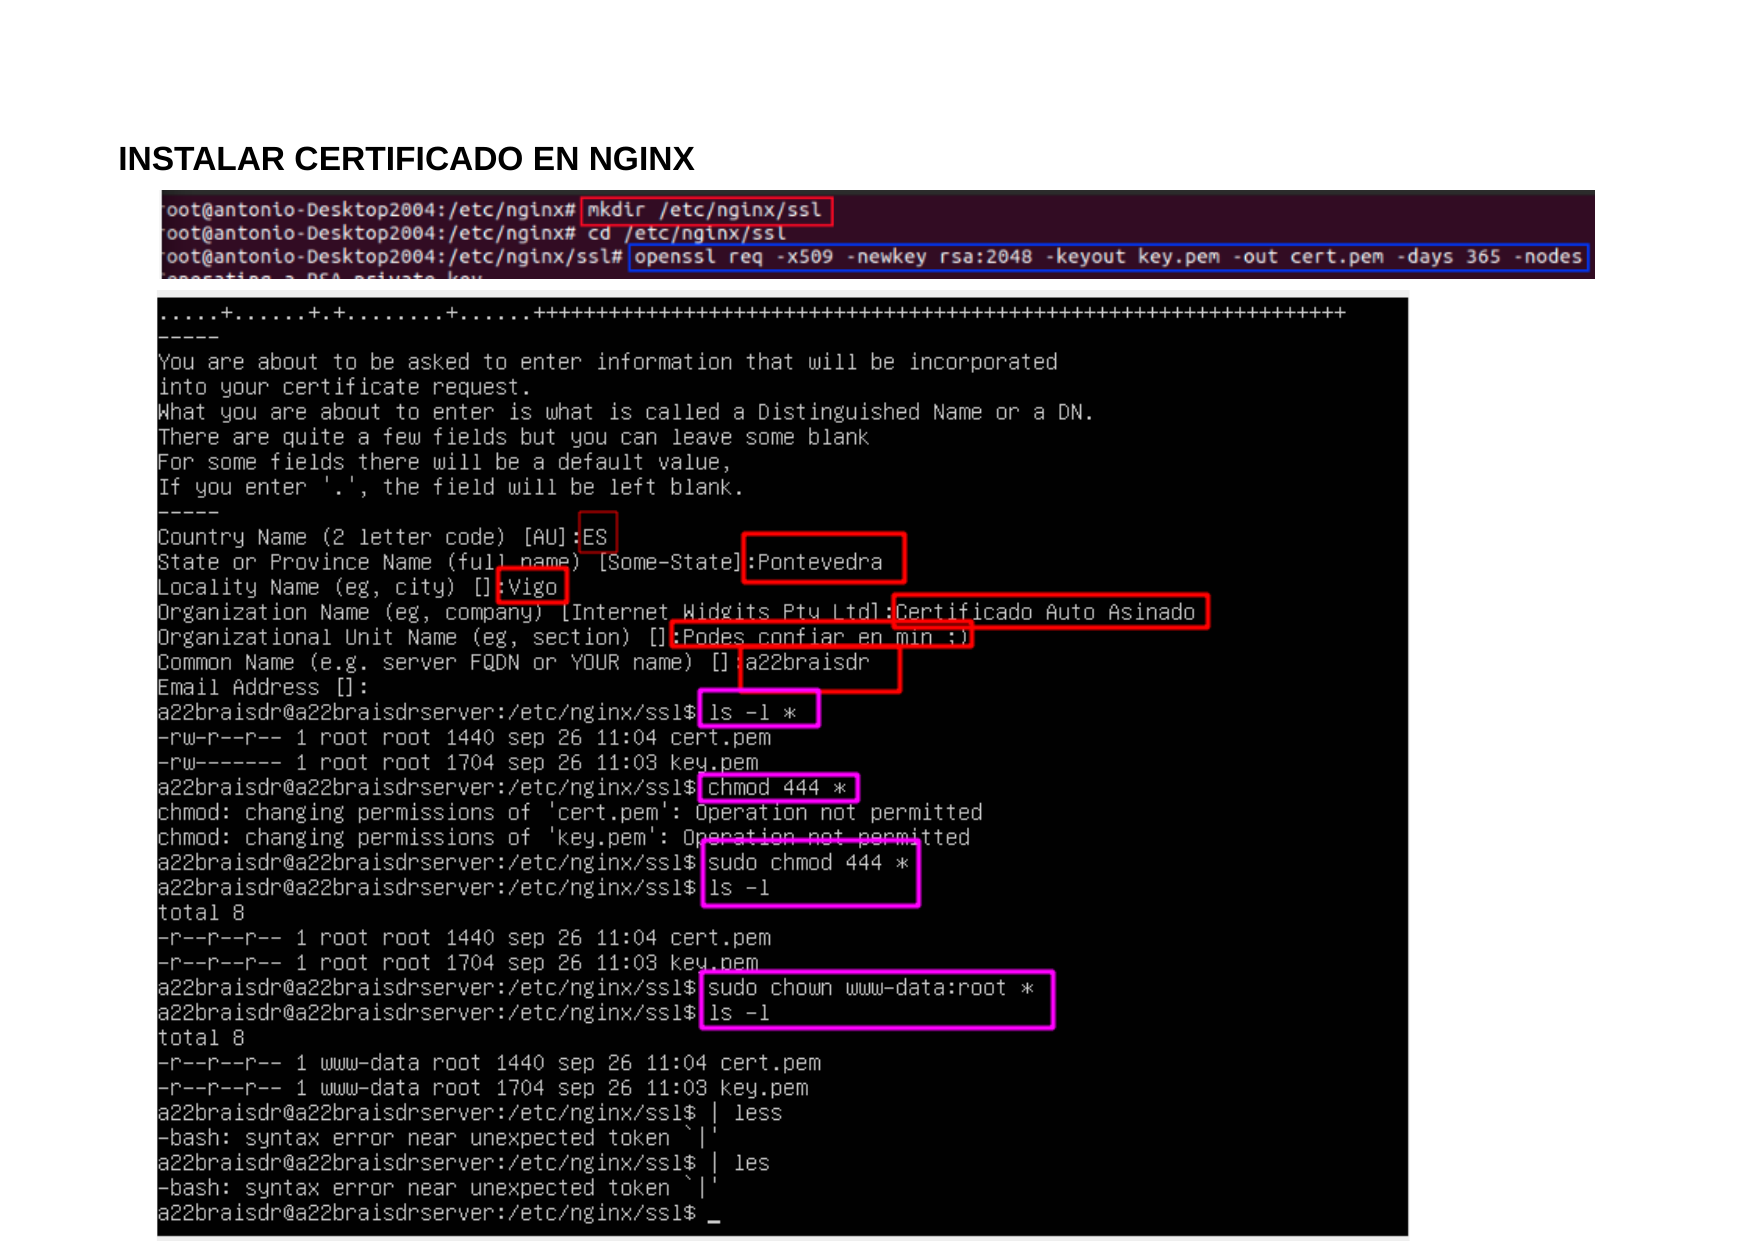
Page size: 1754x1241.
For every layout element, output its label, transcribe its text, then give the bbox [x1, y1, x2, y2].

subtitle INSTALAR CERTIFICADO EN NGINX [118, 139, 1636, 178]
picture [156, 290, 1410, 1241]
picture [159, 190, 1595, 279]
